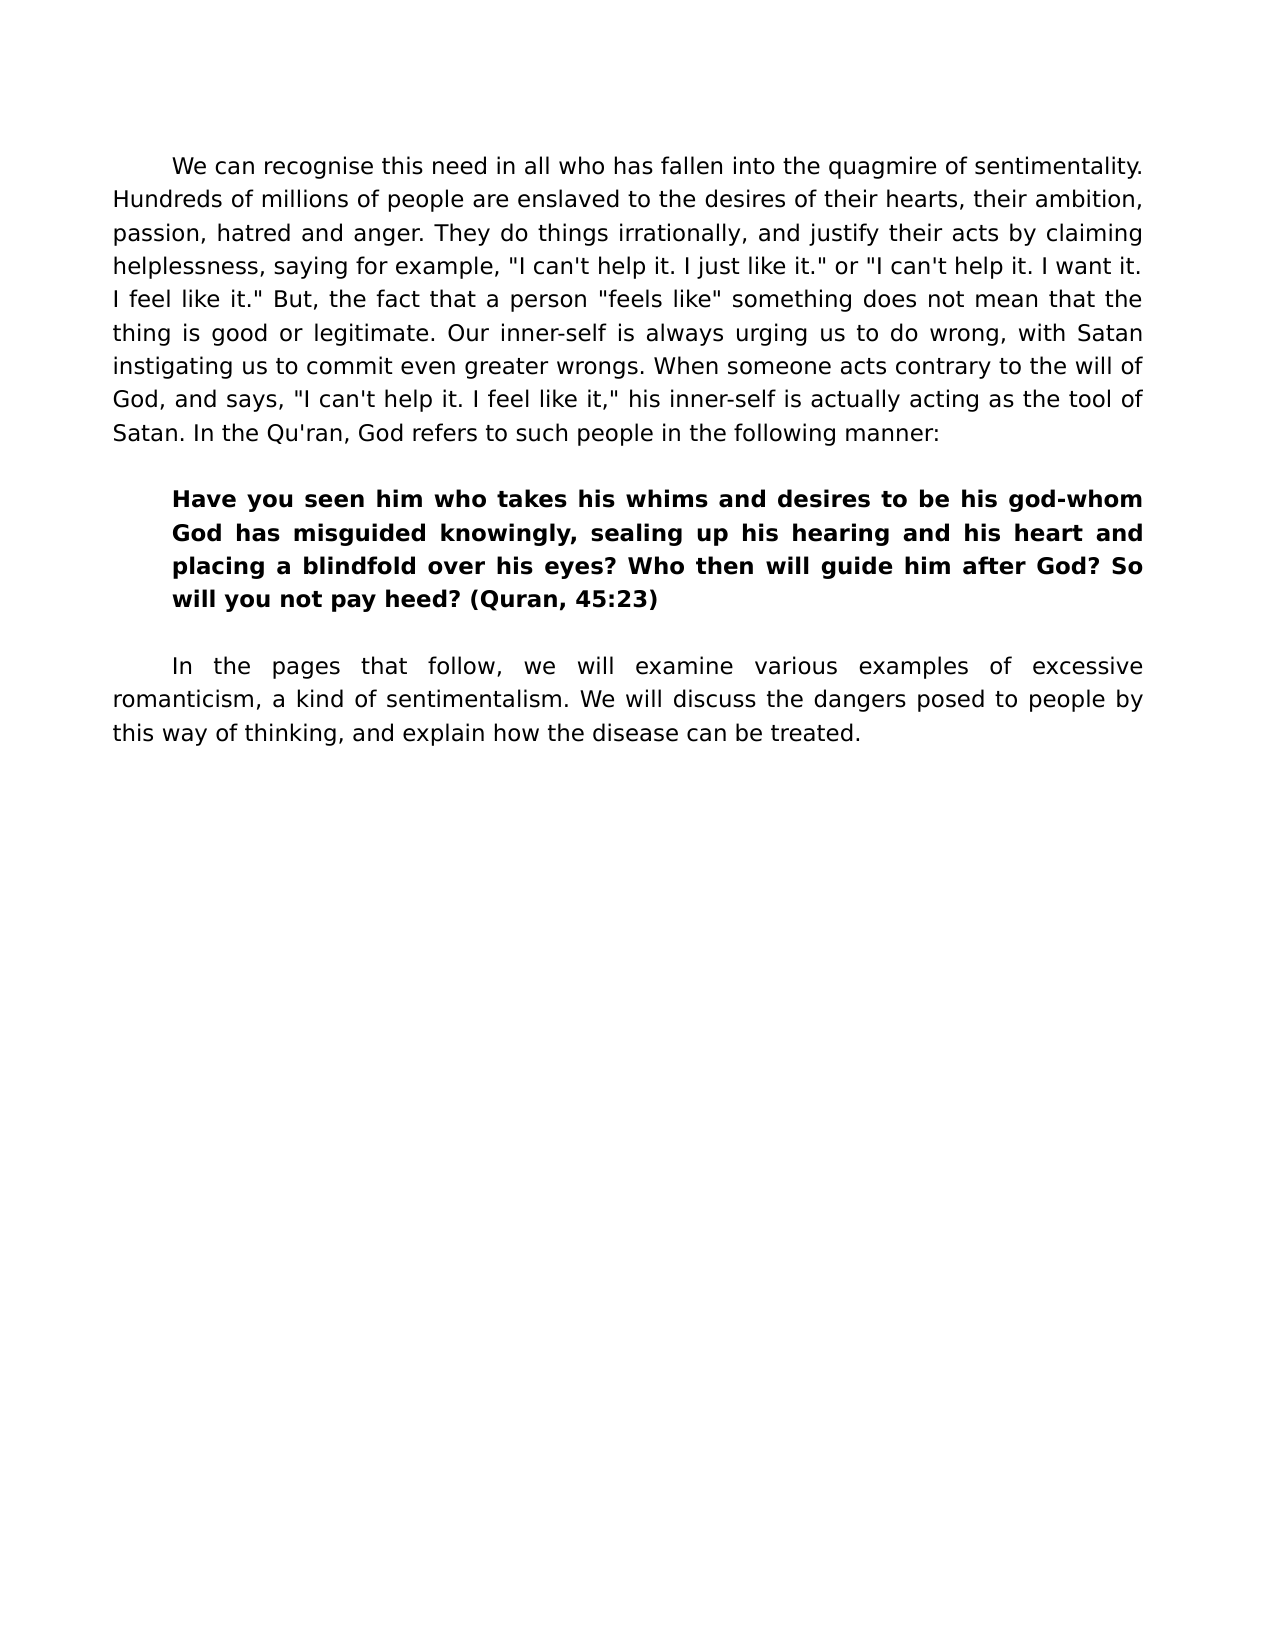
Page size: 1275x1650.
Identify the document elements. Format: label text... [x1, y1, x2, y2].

text We can recognise this need in all who has fallen into the quagmire of sentimentality. Hundreds of millions of people are enslaved to the desires of their hearts, their ambition, passion, hatred and anger. They do things irrationally, and justify their acts by claiming helplessness, saying for example, "I can't help it. I just like it." or "I can't help it. I want it. I feel like it." But, the fact that a person "feels like" something does not mean that the thing is good or legitimate. Our inner-self is always urging us to do wrong, with Satan instigating us to commit even greater wrongs. When someone acts contrary to the will of God, and says, "I can't help it. I feel like it," his inner-self is actually acting as the tool of Satan. In the Qu'ran, God refers to such people in the following manner: [112, 148, 1145, 448]
text Have you seen him who takes his whims and desires to be his god-whom God has misguided knowingly, sealing up his hearing and his heart and placing a blindfold over his eyes? Who then will guide him after God? So will you not pay heed? (Quran, 45:23) [172, 481, 1145, 614]
text In the pages that follow, we will examine various examples of excessive romanticism, a kind of sentimentalism. We will discuss the dangers posed to people by this way of thinking, and explain how the disease can be treated. [112, 648, 1145, 748]
